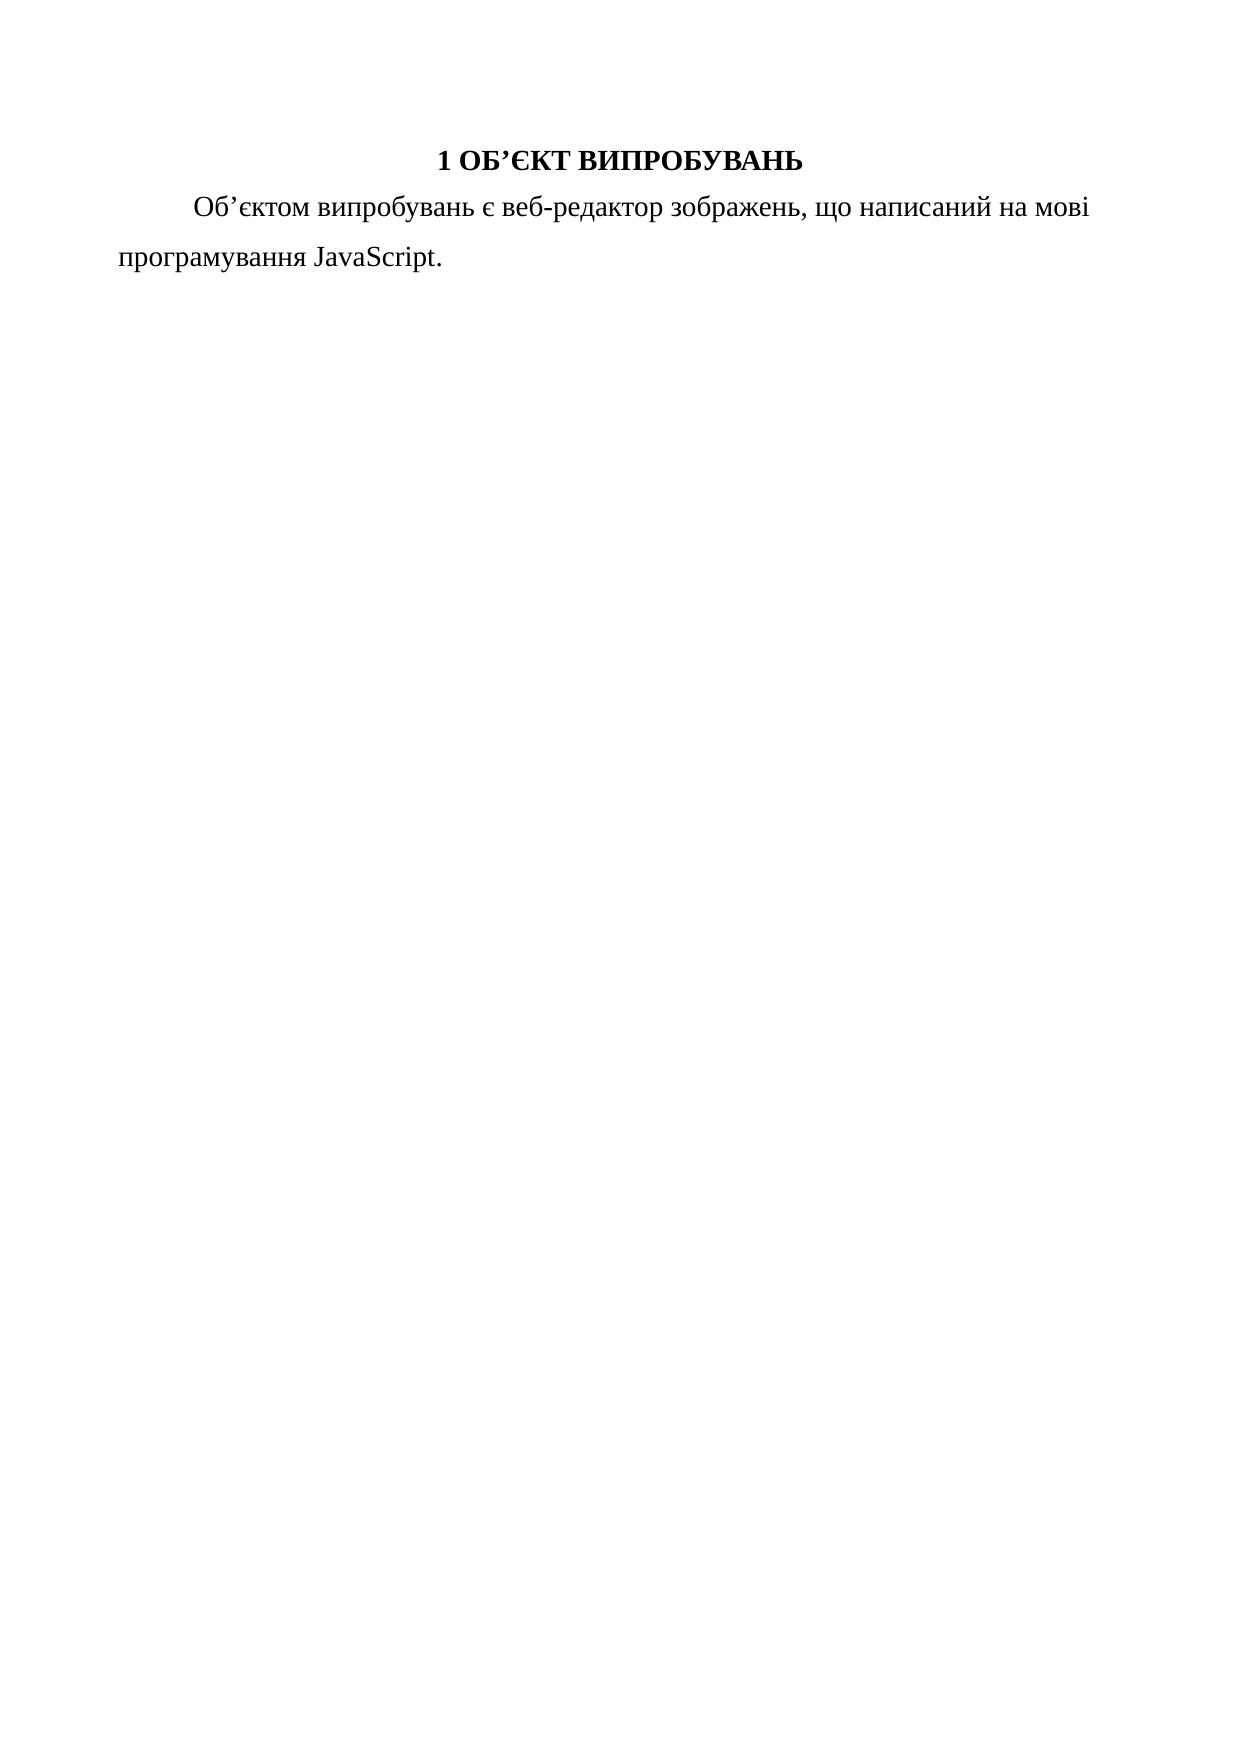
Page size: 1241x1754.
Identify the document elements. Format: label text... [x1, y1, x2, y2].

subtitle 1 ОБ’ЄКТ ВИПРОБУВАНЬ [118, 143, 1122, 177]
text Об’єктом випробувань є веб-редактор зображень, що написаний на мові програмування JavaScript. [118, 189, 1122, 273]
